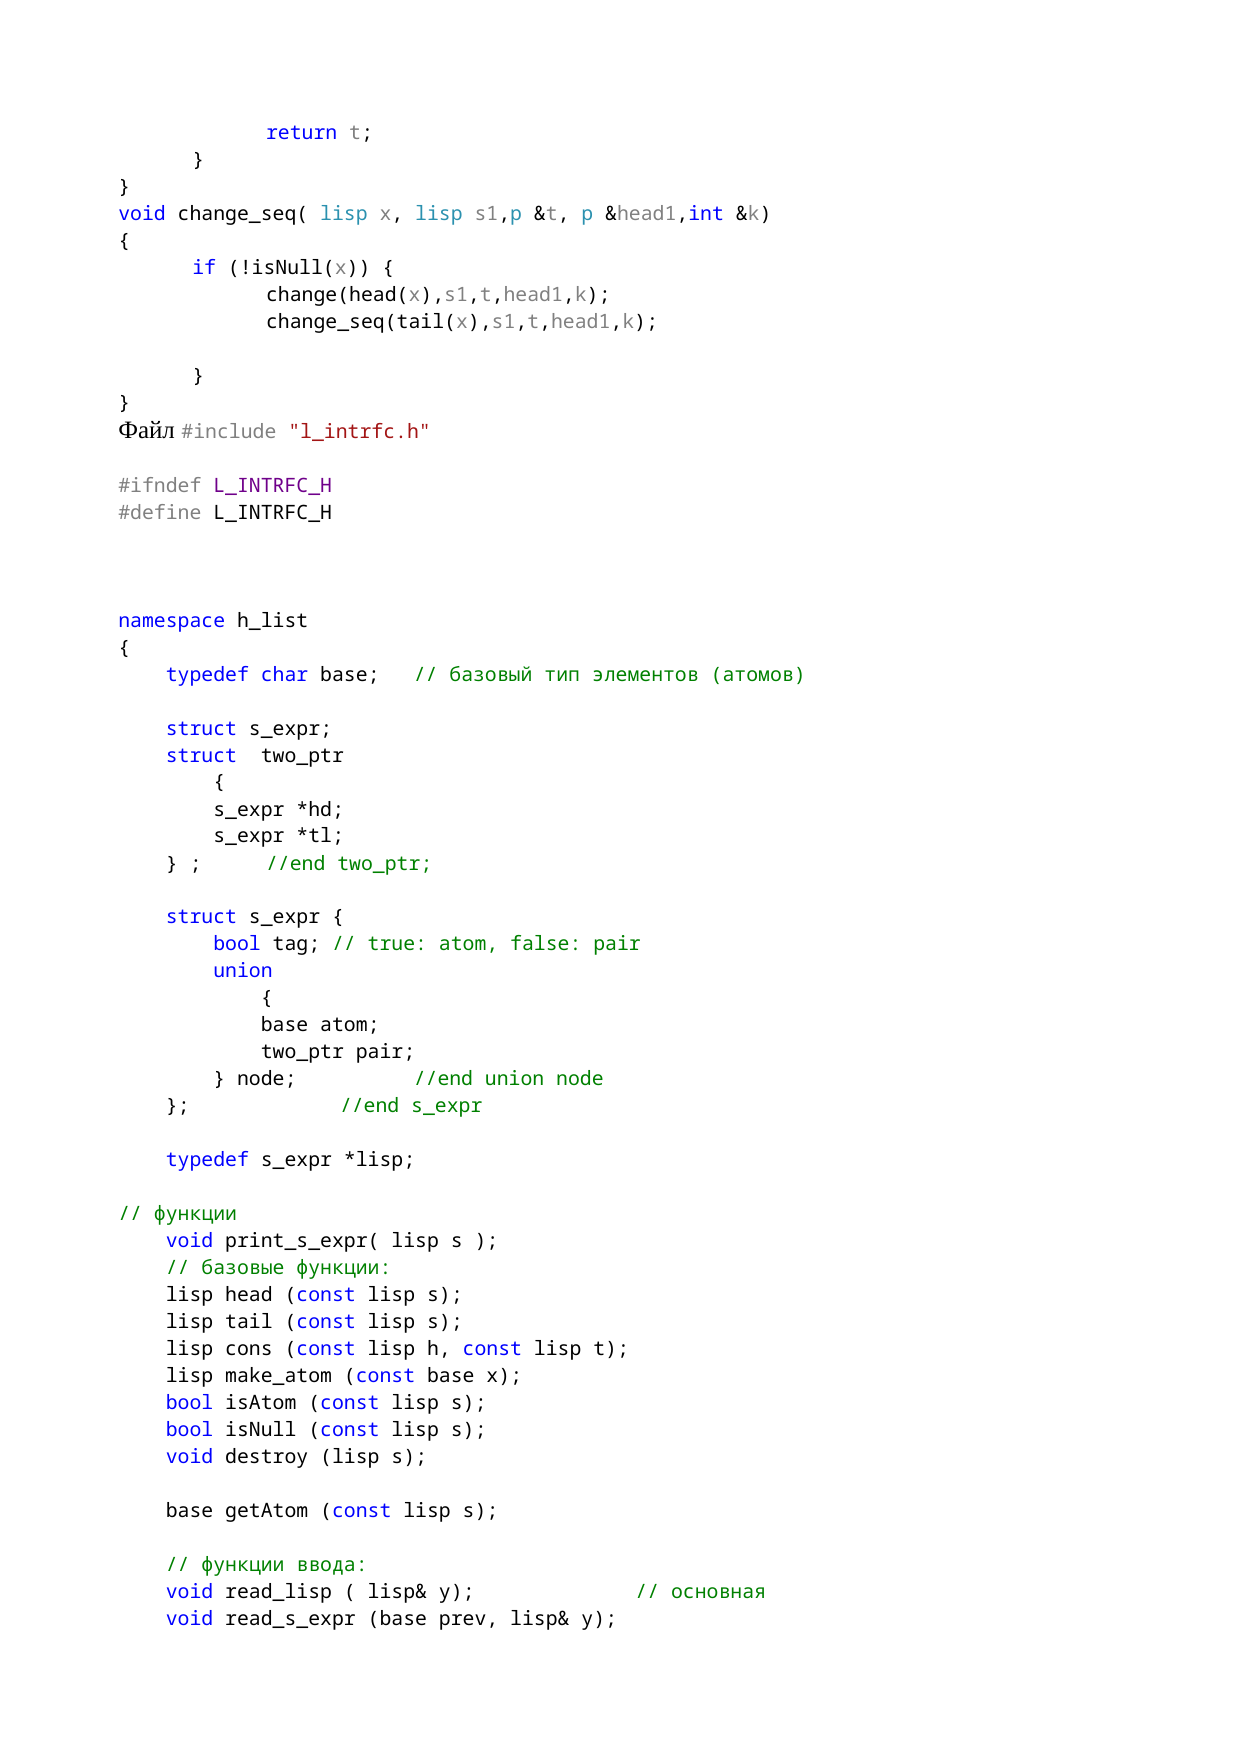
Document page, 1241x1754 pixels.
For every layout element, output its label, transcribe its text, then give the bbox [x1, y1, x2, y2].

text void print_s_expr( lisp s ); [118, 1226, 1122, 1253]
text bool isAtom (const lisp s); [118, 1388, 1122, 1415]
text struct s_expr; [118, 714, 1122, 741]
text bool isNull (const lisp s); [118, 1415, 1122, 1442]
text #ifndef L_INTRFC_H [118, 471, 1122, 498]
text // функции [118, 1199, 1122, 1226]
text lisp tail (const lisp s); [118, 1307, 1122, 1334]
text { [118, 633, 1122, 660]
text if (!isNull(x)) { [118, 253, 1122, 280]
text lisp head (const lisp s); [118, 1280, 1122, 1307]
text // базовые функции: [118, 1253, 1122, 1280]
text } [118, 172, 1122, 199]
text { [118, 768, 1122, 795]
text void change_seq( lisp x, lisp s1,p &t, p &head1,int &k) [118, 199, 1122, 226]
text void read_lisp ( lisp& y); // основная [118, 1577, 1122, 1604]
text change_seq(tail(x),s1,t,head1,k); [118, 307, 1122, 334]
text struct s_expr { [118, 903, 1122, 930]
text #define L_INTRFC_H [118, 498, 1122, 525]
text s_expr *tl; [118, 822, 1122, 849]
text bool tag; // true: atom, false: pair [118, 930, 1122, 957]
text lisp make_atom (const base x); [118, 1361, 1122, 1388]
text void destroy (lisp s); [118, 1442, 1122, 1469]
text } [118, 145, 1122, 172]
text struct two_ptr [118, 741, 1122, 768]
text { [118, 984, 1122, 1011]
text s_expr *hd; [118, 795, 1122, 822]
text } [118, 361, 1122, 388]
text lisp cons (const lisp h, const lisp t); [118, 1334, 1122, 1361]
text typedef s_expr *lisp; [118, 1146, 1122, 1172]
text base getAtom (const lisp s); [118, 1496, 1122, 1523]
text base atom; [118, 1011, 1122, 1038]
text { [118, 226, 1122, 253]
text } [118, 388, 1122, 415]
text void read_s_expr (base prev, lisp& y); [118, 1604, 1122, 1631]
text }; //end s_expr [118, 1092, 1122, 1118]
text namespace h_list [118, 606, 1122, 633]
text Файл #include "l_intrfc.h" [118, 415, 1122, 444]
text // функции ввода: [118, 1550, 1122, 1577]
text two_ptr pair; [118, 1038, 1122, 1064]
text } node; //end union node [118, 1064, 1122, 1092]
text } ; //end two_ptr; [118, 849, 1122, 876]
text typedef char base; // базовый тип элементов (атомов) [118, 660, 1122, 687]
text change(head(x),s1,t,head1,k); [118, 280, 1122, 307]
text union [118, 957, 1122, 984]
text return t; [118, 118, 1122, 145]
